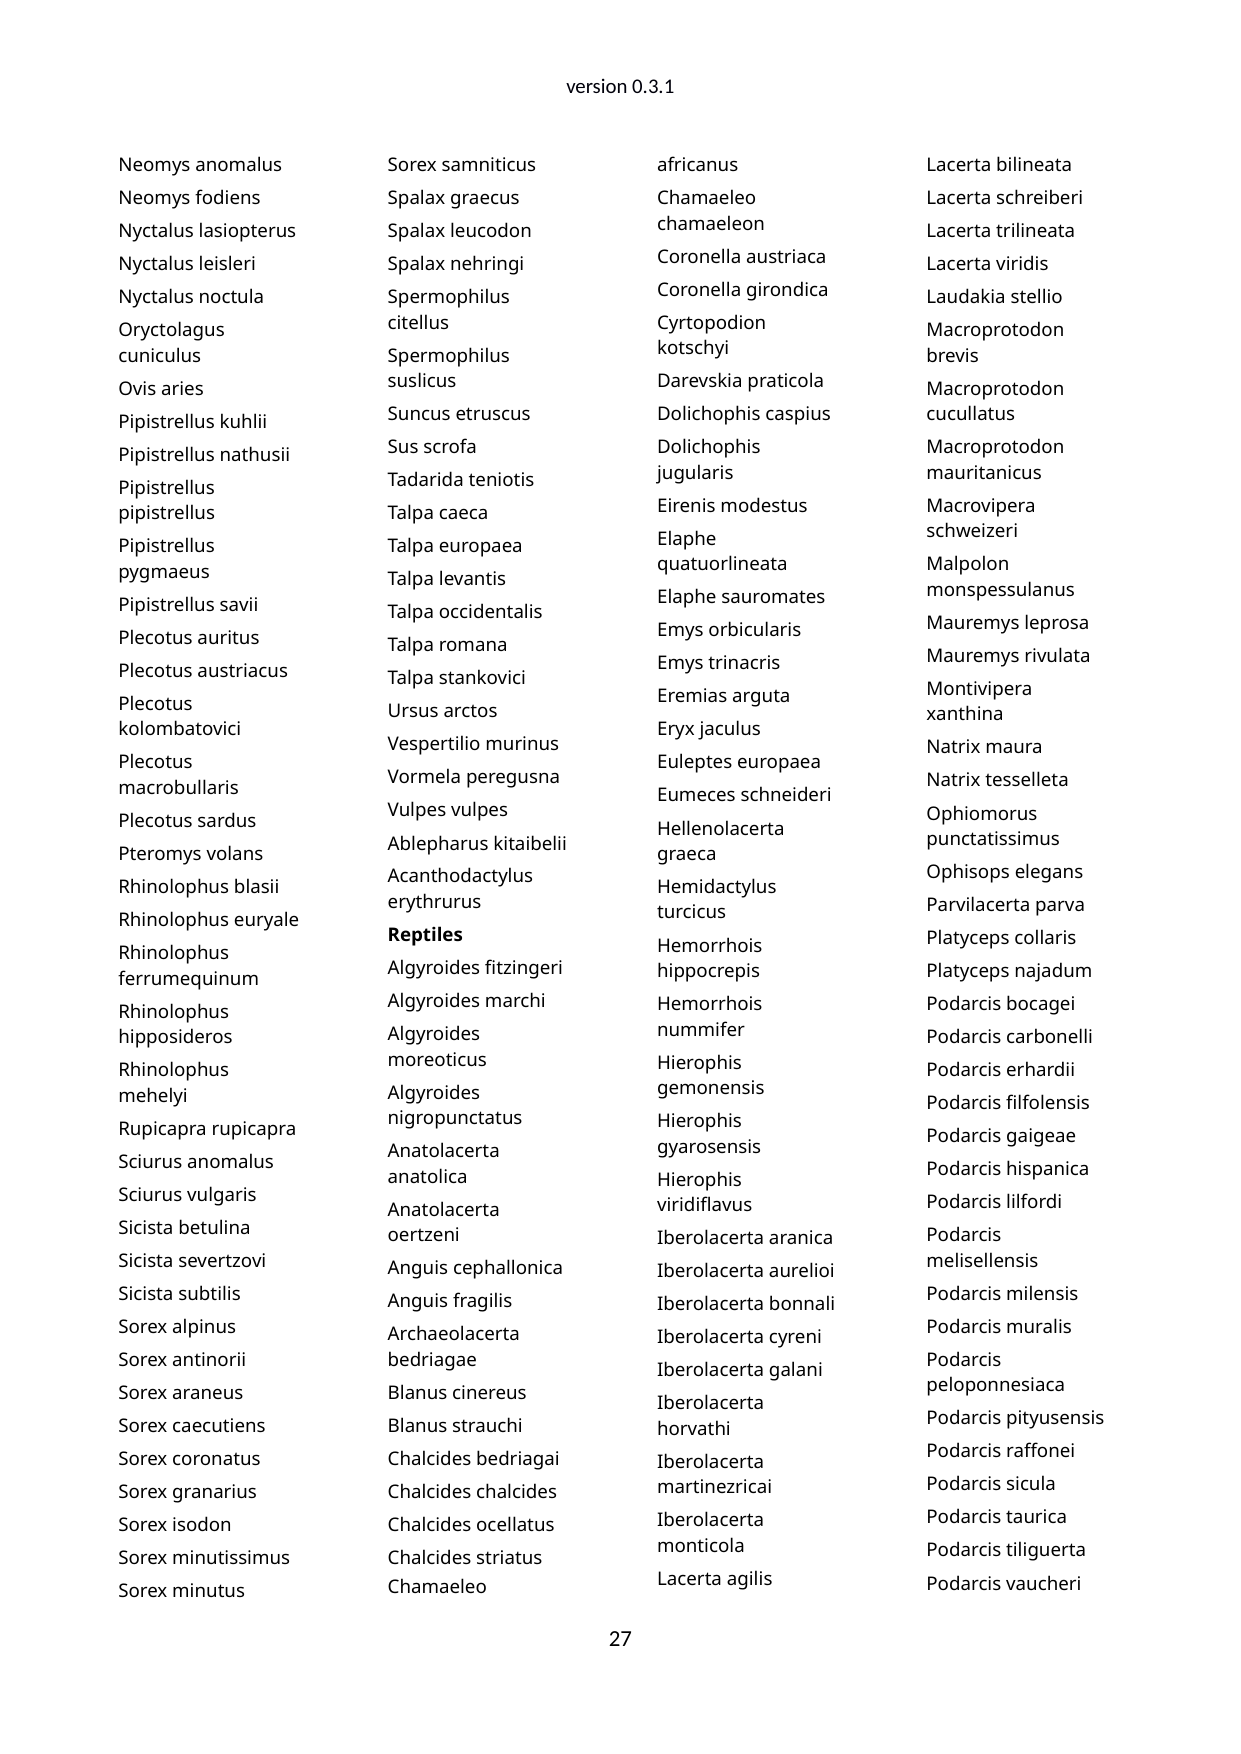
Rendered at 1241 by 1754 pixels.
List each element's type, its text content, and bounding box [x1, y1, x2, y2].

table_cell Natrix tesselleta [920, 763, 1116, 796]
table_cell Talpa stankovici [382, 661, 577, 694]
table_cell Talpa occidentalis [382, 595, 577, 628]
table_cell Anatolacerta anatolica [382, 1134, 577, 1192]
table_cell Podarcis vaucheri [920, 1566, 1116, 1599]
table_cell Macroprotodon mauritanicus [920, 430, 1116, 488]
table_cell Hemidactylus turcicus [651, 870, 847, 928]
table_cell Lacerta trilineata [920, 214, 1116, 247]
table_cell Sorex coronatus [112, 1441, 308, 1474]
table_cell Podarcis raffonei [920, 1434, 1116, 1467]
table_cell Pipistrellus pygmaeus [112, 529, 308, 587]
table_cell Coronella girondica [651, 272, 847, 305]
table_cell Lacerta bilineata [920, 148, 1116, 181]
table_cell Eumeces schneideri [651, 778, 847, 811]
table_cell Sicista severtzovi [112, 1243, 308, 1276]
table_cell Sicista betulina [112, 1210, 308, 1243]
table_cell Pipistrellus nathusii [112, 437, 308, 470]
table_cell Montivipera xanthina [920, 671, 1116, 730]
table_cell Vulpes vulpes [382, 793, 577, 826]
table_cell Sus scrofa [382, 430, 577, 463]
table_cell Pipistrellus pipistrellus [112, 470, 308, 529]
table_cell Euleptes europaea [651, 745, 847, 778]
table_cell Ophiomorus punctatissimus [920, 796, 1116, 854]
table_cell Reptiles [382, 918, 577, 951]
table_cell Vespertilio murinus [382, 727, 577, 760]
table_cell Iberolacerta cyreni [651, 1320, 847, 1353]
table_cell Algyroides fitzingeri [382, 951, 577, 984]
table_cell Sorex minutus [112, 1574, 308, 1603]
table_cell Natrix maura [920, 730, 1116, 763]
table_cell Laudakia stellio [920, 280, 1116, 313]
table_cell Algyroides moreoticus [382, 1017, 577, 1075]
table_cell Sorex antinorii [112, 1343, 308, 1375]
table_cell Iberolacerta aurelioi [651, 1254, 847, 1287]
table_cell Nyctalus lasiopterus [112, 214, 308, 247]
table_cell Chalcides chalcides [382, 1475, 577, 1507]
table_cell Plecotus austriacus [112, 654, 308, 686]
table_cell Macroprotodon cucullatus [920, 371, 1116, 430]
table_cell Eirenis modestus [651, 488, 847, 521]
table_cell Eryx jaculus [651, 712, 847, 745]
table_cell Podarcis sicula [920, 1467, 1116, 1500]
table_cell Ursus arctos [382, 694, 577, 727]
table_cell Malpolon monspessulanus [920, 547, 1116, 605]
table_cell Macroprotodon brevis [920, 313, 1116, 371]
table_cell Talpa romana [382, 628, 577, 661]
table_cell Elaphe quatuorlineata [651, 521, 847, 580]
table_cell Sorex caecutiens [112, 1409, 308, 1441]
table_cell Spalax graecus [382, 181, 577, 214]
table_cell Iberolacerta bonnali [651, 1287, 847, 1320]
table_cell Nyctalus noctula [112, 280, 308, 313]
table_cell Tadarida teniotis [382, 463, 577, 496]
table_cell Anguis fragilis [382, 1284, 577, 1317]
table_cell Spermophilus suslicus [382, 338, 577, 397]
table_cell Hemorrhois hippocrepis [651, 928, 847, 987]
table_cell Iberolacerta monticola [651, 1503, 847, 1562]
table_cell Chalcides ocellatus [382, 1508, 577, 1541]
table_cell Sorex samniticus [382, 148, 577, 181]
table_cell Rhinolophus euryale [112, 903, 308, 936]
table_cell Sciurus vulgaris [112, 1177, 308, 1210]
table_cell Anatolacerta oertzeni [382, 1192, 577, 1251]
table_cell Emys orbicularis [651, 613, 847, 646]
table_cell Lacerta schreiberi [920, 181, 1116, 214]
table_cell Podarcis lilfordi [920, 1185, 1116, 1218]
table_cell Emys trinacris [651, 646, 847, 679]
table_cell Hierophis viridiflavus [651, 1162, 847, 1221]
table_cell Iberolacerta martinezricai [651, 1445, 847, 1503]
table_cell Podarcis pityusensis [920, 1401, 1116, 1434]
table_cell Sorex granarius [112, 1475, 308, 1507]
table_cell Eremias arguta [651, 679, 847, 712]
table_cell Cyrtopodion kotschyi [651, 305, 847, 364]
table_cell Lacerta viridis [920, 247, 1116, 280]
table_cell Podarcis taurica [920, 1500, 1116, 1533]
table_cell Neomys anomalus [112, 148, 308, 181]
table_cell Platyceps collaris [920, 921, 1116, 954]
table_cell Sicista subtilis [112, 1276, 308, 1309]
table_cell Neomys fodiens [112, 181, 308, 214]
table_cell Ophisops elegans [920, 855, 1116, 888]
table_cell Sorex isodon [112, 1508, 308, 1541]
table_cell Podarcis erhardii [920, 1053, 1116, 1086]
table_cell Talpa caeca [382, 496, 577, 529]
table_cell Talpa levantis [382, 562, 577, 595]
table_cell Elaphe sauromates [651, 580, 847, 613]
table_cell Pipistrellus kuhlii [112, 404, 308, 437]
table_cell Dolichophis caspius [651, 397, 847, 430]
table_cell Anguis cephallonica [382, 1251, 577, 1284]
table_cell Podarcis gaigeae [920, 1119, 1116, 1152]
table_cell Hierophis gemonensis [651, 1045, 847, 1104]
table_cell Podarcis melisellensis [920, 1218, 1116, 1276]
table_cell Chalcides striatus [382, 1541, 577, 1570]
table_cell Macrovipera schweizeri [920, 488, 1116, 547]
table_cell Plecotus macrobullaris [112, 745, 308, 803]
table_cell Blanus cinereus [382, 1375, 577, 1408]
table_cell Blanus strauchi [382, 1409, 577, 1441]
table_cell Acanthodactylus erythrurus [382, 859, 577, 918]
table_cell Hierophis gyarosensis [651, 1104, 847, 1162]
table_cell Spermophilus citellus [382, 280, 577, 338]
table_cell Podarcis filfolensis [920, 1086, 1116, 1119]
table_cell Rupicapra rupicapra [112, 1111, 308, 1144]
table_cell Podarcis carbonelli [920, 1020, 1116, 1053]
table_cell Podarcis hispanica [920, 1152, 1116, 1185]
table_cell Mauremys rivulata [920, 639, 1116, 671]
table_cell Podarcis milensis [920, 1276, 1116, 1309]
table_cell Chalcides bedriagai [382, 1441, 577, 1474]
table_cell Rhinolophus mehelyi [112, 1053, 308, 1111]
table_cell africanus [651, 148, 847, 181]
table_cell Pipistrellus savii [112, 588, 308, 620]
table_cell Hellenolacerta graeca [651, 811, 847, 869]
table_cell Platyceps najadum [920, 954, 1116, 987]
table_cell Chamaeleo chamaeleon [651, 181, 847, 239]
table_cell Podarcis bocagei [920, 987, 1116, 1020]
table_cell Podarcis tiliguerta [920, 1533, 1116, 1566]
table_cell Darevskia praticola [651, 364, 847, 397]
table_cell Mauremys leprosa [920, 605, 1116, 638]
table_cell Podarcis peloponnesiaca [920, 1343, 1116, 1401]
table_cell Oryctolagus cuniculus [112, 313, 308, 371]
table_cell Coronella austriaca [651, 239, 847, 272]
table_cell Rhinolophus hipposideros [112, 994, 308, 1053]
table_cell Lacerta agilis [651, 1562, 847, 1594]
table_cell Talpa europaea [382, 529, 577, 562]
table_cell Iberolacerta galani [651, 1353, 847, 1386]
table_cell Pteromys volans [112, 837, 308, 869]
table_cell Plecotus kolombatovici [112, 686, 308, 745]
table_cell Dolichophis jugularis [651, 430, 847, 488]
table_cell Rhinolophus blasii [112, 870, 308, 903]
table_cell Podarcis muralis [920, 1309, 1116, 1342]
table_cell Algyroides marchi [382, 984, 577, 1017]
table_cell Spalax nehringi [382, 247, 577, 280]
table_cell Sorex araneus [112, 1375, 308, 1408]
table_cell Ablepharus kitaibelii [382, 826, 577, 859]
table_cell Parvilacerta parva [920, 888, 1116, 921]
table_cell Sciurus anomalus [112, 1144, 308, 1177]
table_cell Spalax leucodon [382, 214, 577, 247]
table_cell Sorex alpinus [112, 1309, 308, 1342]
table_cell Iberolacerta horvathi [651, 1386, 847, 1444]
table_cell Suncus etruscus [382, 397, 577, 430]
table_cell Sorex minutissimus [112, 1541, 308, 1573]
table_cell Iberolacerta aranica [651, 1221, 847, 1254]
table_cell Nyctalus leisleri [112, 247, 308, 280]
table_cell Chamaeleo [382, 1570, 577, 1599]
table_cell Rhinolophus ferrumequinum [112, 936, 308, 994]
table_cell Plecotus sardus [112, 804, 308, 837]
table_cell Plecotus auritus [112, 620, 308, 653]
table_cell Algyroides nigropunctatus [382, 1075, 577, 1134]
table_cell Hemorrhois nummifer [651, 987, 847, 1045]
table_cell Ovis aries [112, 371, 308, 404]
table_cell Vormela peregusna [382, 760, 577, 793]
table_cell Archaeolacerta bedriagae [382, 1317, 577, 1375]
